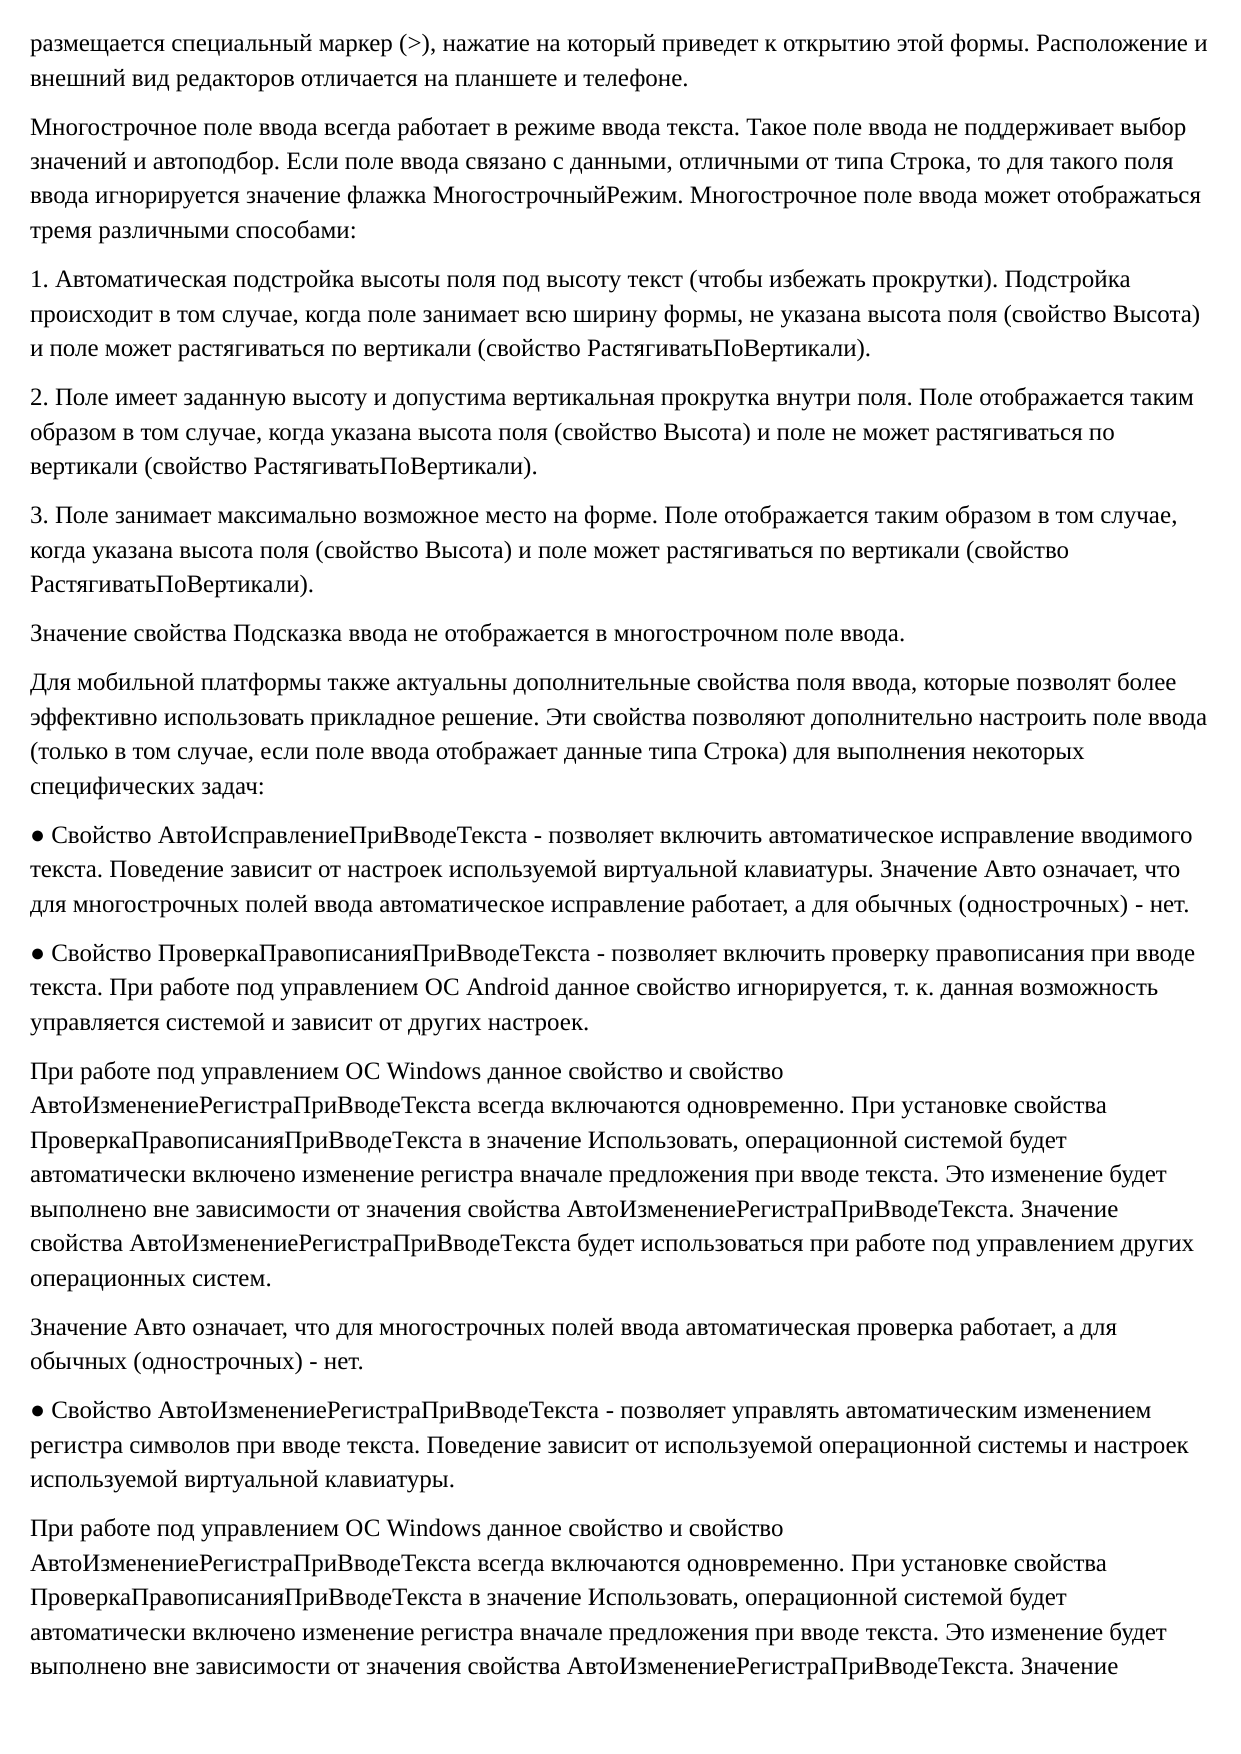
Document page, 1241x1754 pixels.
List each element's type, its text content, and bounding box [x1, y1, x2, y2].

text При работе под управлением ОС Windows данное свойство и свойство АвтоИзменениеРегистраПриВводеТекста всегда включаются одновременно. При установке свойства ПроверкаПравописанияПриВводеТекста в значение Использовать, операционной системой будет автоматически включено изменение регистра вначале предложения при вводе текста. Это изменение будет выполнено вне зависимости от значения свойства АвтоИзменениеРегистраПриВводеТекста. Значение [30, 1513, 1211, 1680]
text При работе под управлением ОС Windows данное свойство и свойство АвтоИзменениеРегистраПриВводеТекста всегда включаются одновременно. При установке свойства ПроверкаПравописанияПриВводеТекста в значение Использовать, операционной системой будет автоматически включено изменение регистра вначале предложения при вводе текста. Это изменение будет выполнено вне зависимости от значения свойства АвтоИзменениеРегистраПриВводеТекста. Значение свойства АвтоИзменениеРегистраПриВводеТекста будет использоваться при работе под управлением других операционных систем. [30, 1056, 1211, 1291]
text Значение свойства Подсказка ввода не отображается в многострочном поле ввода. [30, 618, 1211, 647]
text Значение Авто означает, что для многострочных полей ввода автоматическая проверка работает, а для обычных (однострочных) ‑ нет. [30, 1312, 1211, 1375]
text 3. Поле занимает максимально возможное место на форме. Поле отображается таким образом в том случае, когда указана высота поля (свойство Высота) и поле может растягиваться по вертикали (свойство РастягиватьПоВертикали). [30, 500, 1211, 598]
text ● Свойство ПроверкаПравописанияПриВводеТекста ‑ позволяет включить проверку правописания при вводе текста. При работе под управлением ОС Android данное свойство игнорируется, т. к. данная возможность управляется системой и зависит от других настроек. [30, 938, 1211, 1036]
text 1. Автоматическая подстройка высоты поля под высоту текст (чтобы избежать прокрутки). Подстройка происходит в том случае, когда поле занимает всю ширину формы, не указана высота поля (свойство Высота) и поле может растягиваться по вертикали (свойство РастягиватьПоВертикали). [30, 264, 1211, 362]
text 2. Поле имеет заданную высоту и допустима вертикальная прокрутка внутри поля. Поле отображается таким образом в том случае, когда указана высота поля (свойство Высота) и поле не может растягиваться по вертикали (свойство РастягиватьПоВертикали). [30, 382, 1211, 480]
text ● Свойство АвтоИзменениеРегистраПриВводеТекста ‑ позволяет управлять автоматическим изменением регистра символов при вводе текста. Поведение зависит от используемой операционной системы и настроек используемой виртуальной клавиатуры. [30, 1395, 1211, 1493]
text размещается специальный маркер (>), нажатие на который приведет к открытию этой формы. Расположение и внешний вид редакторов отличается на планшете и телефоне. [30, 28, 1211, 91]
text Многострочное поле ввода всегда работает в режиме ввода текста. Такое поле ввода не поддерживает выбор значений и автоподбор. Если поле ввода связано с данными, отличными от типа Строка, то для такого поля ввода игнорируется значение флажка МногострочныйРежим. Многострочное поле ввода может отображаться тремя различными способами: [30, 112, 1211, 244]
text Для мобильной платформы также актуальны дополнительные свойства поля ввода, которые позволят более эффективно использовать прикладное решение. Эти свойства позволяют дополнительно настроить поле ввода (только в том случае, если поле ввода отображает данные типа Строка) для выполнения некоторых специфических задач: [30, 667, 1211, 799]
text ● Свойство АвтоИсправлениеПриВводеТекста ‑ позволяет включить автоматическое исправление вводимого текста. Поведение зависит от настроек используемой виртуальной клавиатуры. Значение Авто означает, что для многострочных полей ввода автоматическое исправление работает, а для обычных (однострочных) ‑ нет. [30, 820, 1211, 917]
